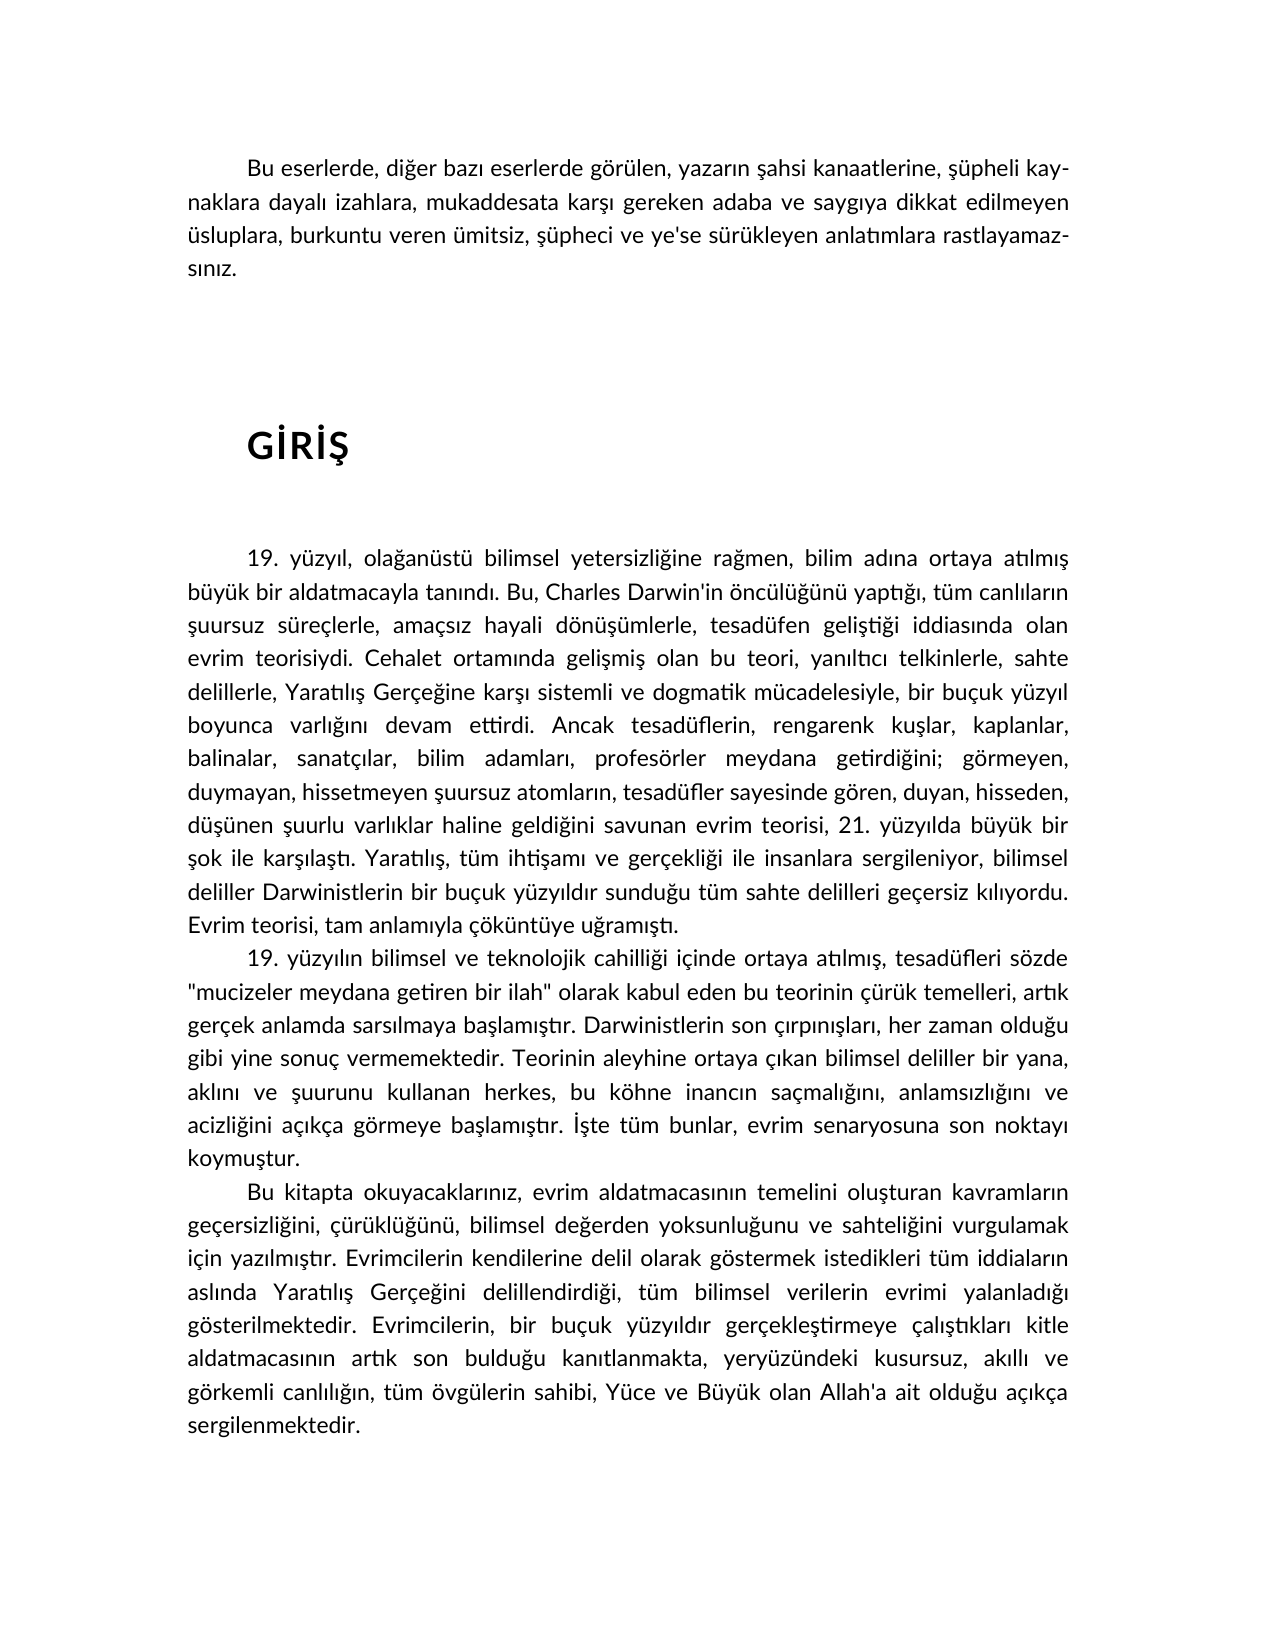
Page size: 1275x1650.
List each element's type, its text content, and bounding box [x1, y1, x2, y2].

text Bu eser­ler­de, di­ğer ba­zı eser­ler­de gö­rü­len, ya­za­rın şah­si ka­na­at­le­ri­ne, şüp­he­li kay­nak­la­ra da­ya­lı izah­la­ra, mu­kad­de­sa­ta kar­şı ge­re­ken ada­ba ve say­gı­ya dik­kat edil­me­yen üs­lup­la­ra, bur­kun­tu ve­ren ümit­siz, şüp­he­ci ve ye'se sü­rük­le­yen an­la­tım­la­ra rast­la­ya­maz­sı­nız. [187, 150, 1070, 283]
text 19. yüzyılın bilimsel ve teknolojik cahilliği içinde ortaya atılmış, tesadüfleri sözde "mucizeler meydana getiren bir ilah" olarak kabul eden bu teorinin çürük temelleri, artık gerçek anlamda sarsılmaya başlamıştır. Darwinistlerin son çırpınışları, her zaman olduğu gibi yine sonuç vermemektedir. Teorinin aleyhine ortaya çıkan bilimsel deliller bir yana, aklını ve şuurunu kullanan herkes, bu köhne inancın saçmalığını, anlamsızlığını ve acizliğini açıkça görmeye başlamıştır. İşte tüm bunlar, evrim senaryosuna son noktayı koymuştur. [187, 940, 1070, 1173]
text Bu kitapta okuyacaklarınız, evrim aldatmacasının temelini oluşturan kavramların geçersizliğini, çürüklüğünü, bilimsel değerden yoksunluğunu ve sahteliğini vurgulamak için yazılmıştır. Evrimcilerin kendilerine delil olarak göstermek istedikleri tüm iddiaların aslında Yaratılış Gerçeğini delillendirdiği, tüm bilimsel verilerin evrimi yalanladığı gösterilmektedir. Evrimcilerin, bir buçuk yüzyıldır gerçekleştirmeye çalıştıkları kitle aldatmacasının artık son bulduğu kanıtlanmakta, yeryüzündeki kusursuz, akıllı ve görkemli canlılığın, tüm övgülerin sahibi, Yüce ve Büyük olan Allah'a ait olduğu açıkça sergilenmektedir. [187, 1173, 1070, 1440]
text 19. yüzyıl, olağanüstü bilimsel yetersizliğine rağmen, bilim adına ortaya atılmış büyük bir aldatmacayla tanındı. Bu, Charles Darwin'in öncülüğünü yaptığı, tüm canlıların şuursuz süreçlerle, amaçsız hayali dönüşümlerle, tesadüfen geliştiği iddiasında olan evrim teorisiydi. Cehalet ortamında gelişmiş olan bu teori, yanıltıcı telkinlerle, sahte delillerle, Yaratılış Gerçeğine karşı sistemli ve dogmatik mücadelesiyle, bir buçuk yüzyıl boyunca varlığını devam ettirdi. Ancak tesadüflerin, rengarenk kuşlar, kaplanlar, balinalar, sanatçılar, bilim adamları, profesörler meydana getirdiğini; görmeyen, duymayan, hissetmeyen şuursuz atomların, tesadüfler sayesinde gören, duyan, hisseden, düşünen şuurlu varlıklar haline geldiğini savunan evrim teorisi, 21. yüzyılda büyük bir şok ile karşılaştı. Yaratılış, tüm ihtişamı ve gerçekliği ile insanlara sergileniyor, bilimsel deliller Darwinistlerin bir buçuk yüzyıldır sunduğu tüm sahte delilleri geçersiz kılıyordu. Evrim teorisi, tam anlamıyla çöküntüye uğramıştı. [187, 540, 1070, 940]
text GİRİŞ [187, 422, 1087, 467]
